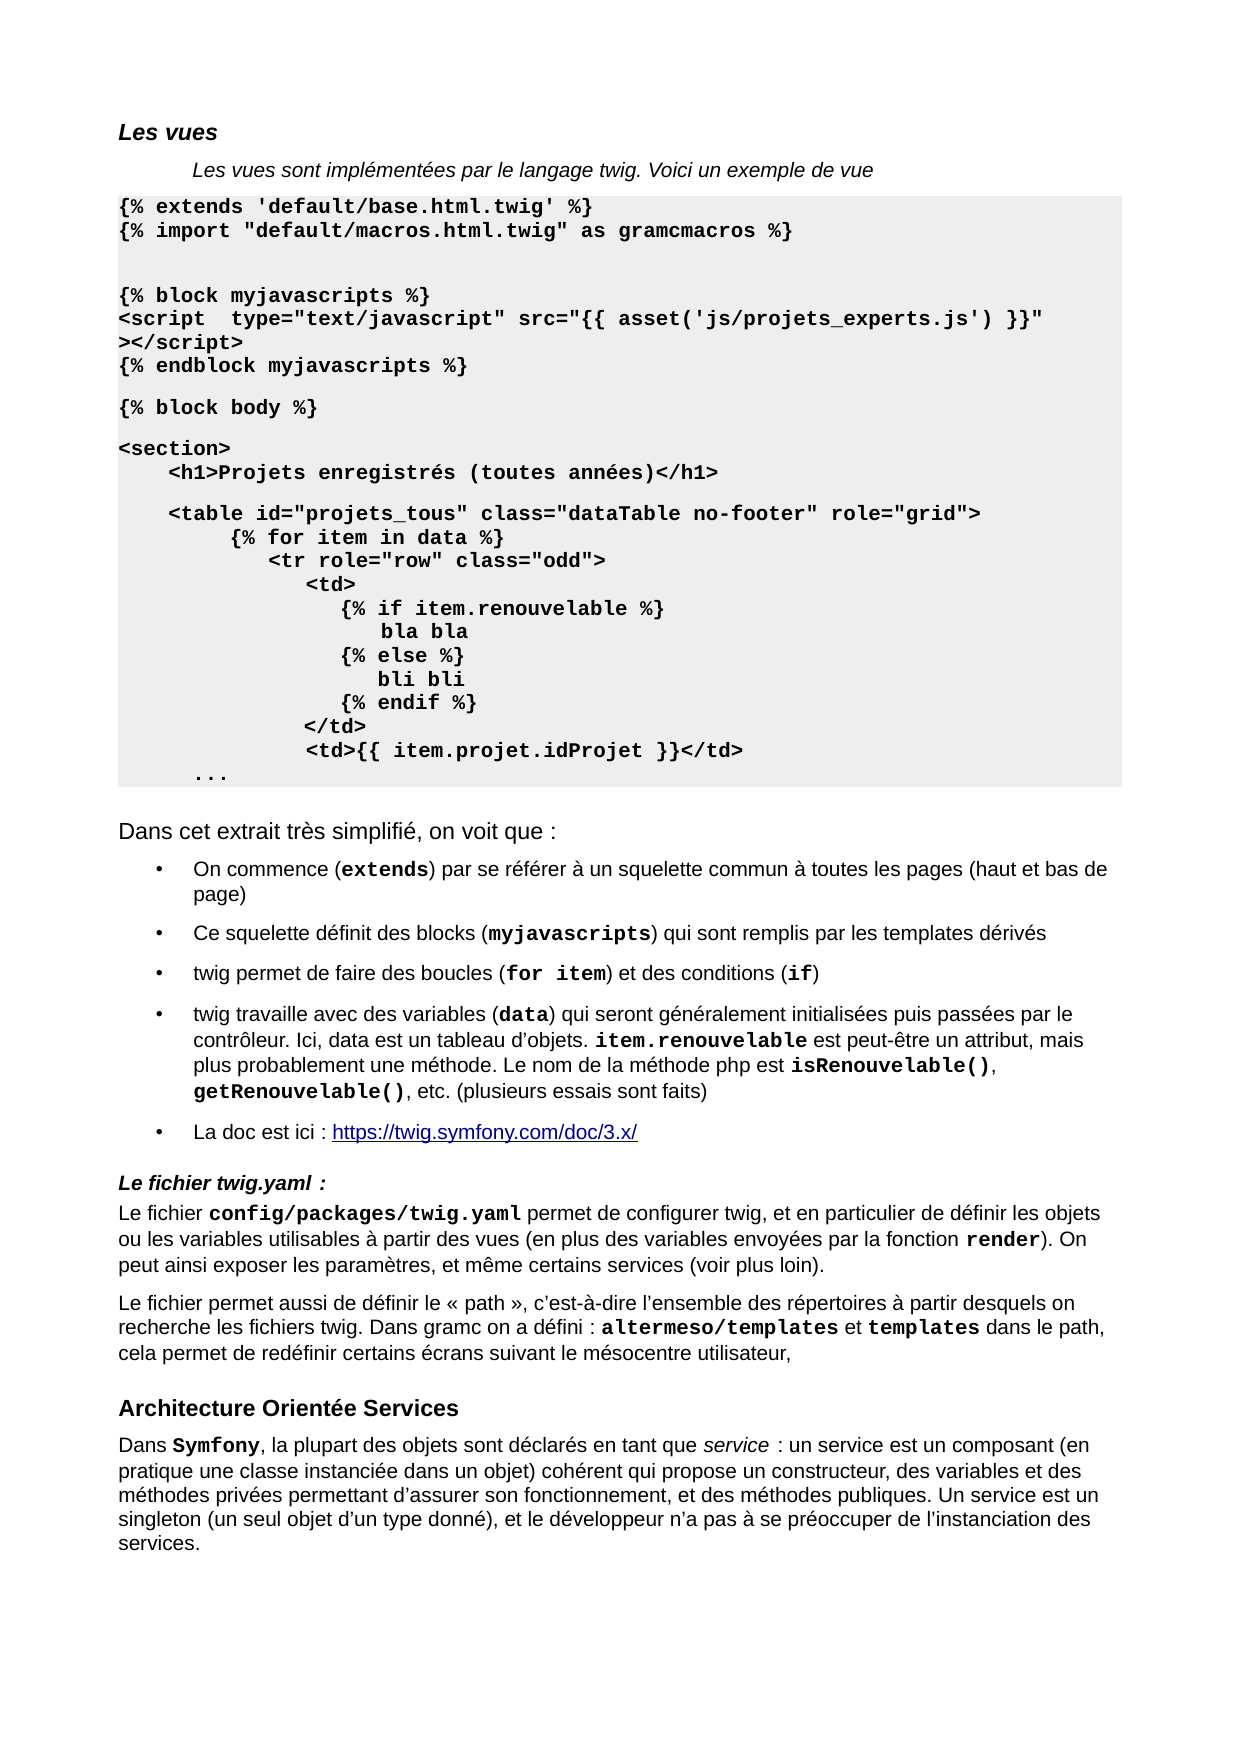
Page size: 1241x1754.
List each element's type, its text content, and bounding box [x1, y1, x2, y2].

list La doc est ici : https://twig.symfony.com/doc/3.x/ [156, 1119, 1122, 1144]
text <table id="projets_tous" class="dataTable no-footer" role="grid"> {% for item in data %} <tr role="row" class="odd"> <td> {% if item.renouvelable %} bla bla {% else %} bli bli {% endif %} </td> <td>{{ item.projet.idProjet }}</td> ... [118, 503, 1122, 787]
text Les vues sont implémentées par le langage twig. Voici un exemple de vue [118, 157, 1122, 181]
text Le fichier config/packages/twig.yaml permet de configurer twig, et en particulier de définir les objets ou les variables utilisables à partir des vues (en plus des variables envoyées par la fonction render). On peut ainsi exposer les paramètres, et même certains services (voir plus loin). [118, 1201, 1122, 1277]
text {% block body %} [118, 397, 1122, 421]
subtitle Les vues [118, 118, 1122, 145]
text <section> <h1>Projets enregistrés (toutes années)</h1> [118, 438, 1122, 486]
text Dans Symfony, la plupart des objets sont déclarés en tant que service : un service est un composant (en pratique une classe instanciée dans un objet) cohérent qui propose un constructeur, des variables et des méthodes privées permettant d’assurer son fonctionnement, et des méthodes publiques. Un service est un singleton (un seul objet d’un type donné), et le développeur n’a pas à se préoccuper de l’instanciation des services. [118, 1433, 1122, 1555]
subtitle Architecture Orientée Services [118, 1394, 1122, 1421]
list twig permet de faire des boucles (for item) et des conditions (if) [156, 961, 1122, 987]
subtitle Le fichier twig.yaml : [118, 1171, 1122, 1195]
list Ce squelette définit des blocks (myjavascripts) qui sont remplis par les templates dérivés [156, 921, 1122, 947]
list On commence (extends) par se référer à un squelette commun à toutes les pages (haut et bas de page) [156, 856, 1122, 906]
text Le fichier permet aussi de définir le « path », c’est-à-dire l’ensemble des répertoires à partir desquels on recherche les fichiers twig. Dans gramc on a défini : altermeso/templates et templates dans le path, cela permet de redéfinir certains écrans suivant le mésocentre utilisateur, [118, 1291, 1122, 1365]
list twig travaille avec des variables (data) qui seront généralement initialisées puis passées par le contrôleur. Ici, data est un tableau d’objets. item.renouvelable est peut-être un attribut, mais plus probablement une méthode. Le nom de la méthode php est isRenouvelable(), getRenouvelable(), etc. (plusieurs essais sont faits) [156, 1002, 1122, 1105]
text {% block myjavascripts %} <script type="text/javascript" src="{{ asset('js/projets_experts.js') }}" ></script> {% endblock myjavascripts %} [118, 284, 1122, 379]
text {% extends 'default/base.html.twig' %} {% import "default/macros.html.twig" as gramcmacros %} [118, 196, 1122, 267]
subtitle Dans cet extrait très simplifié, on voit que : [118, 817, 1122, 844]
